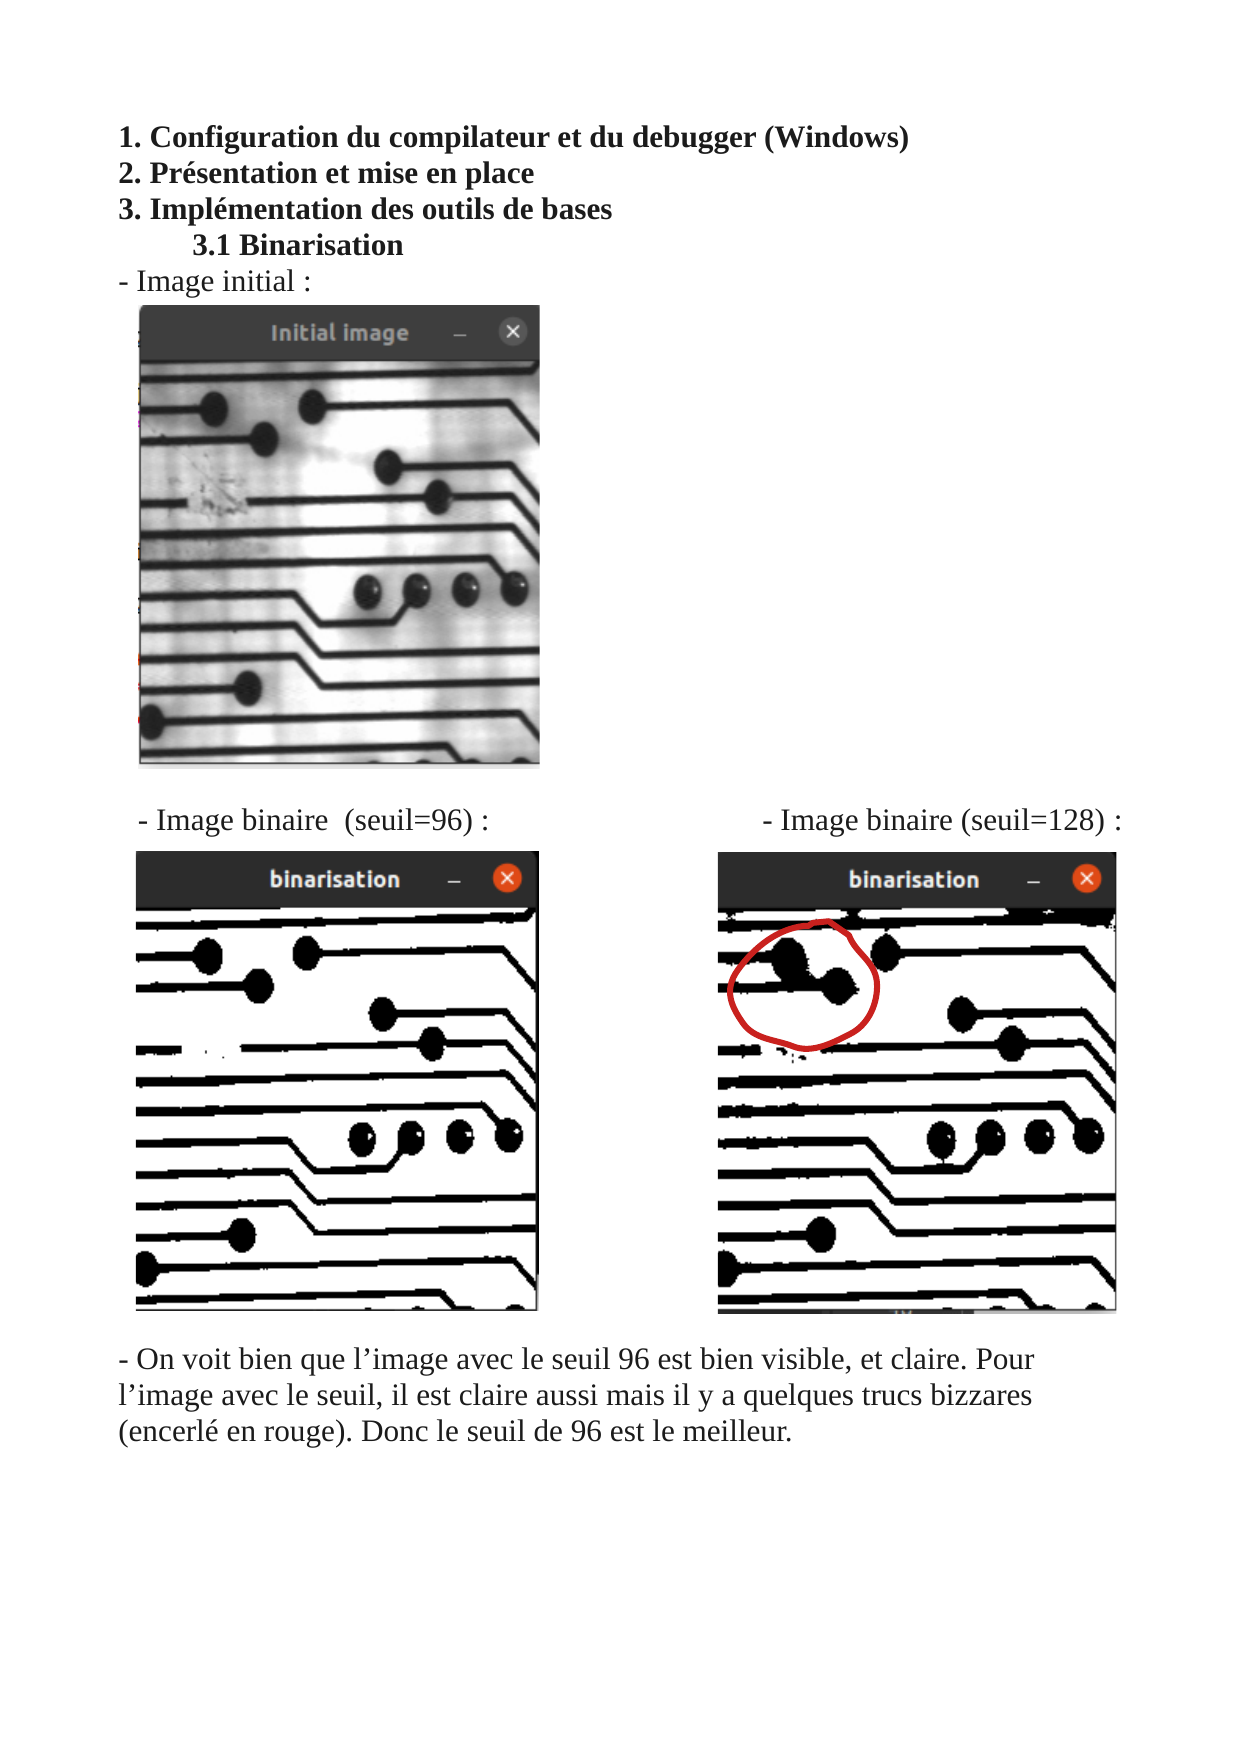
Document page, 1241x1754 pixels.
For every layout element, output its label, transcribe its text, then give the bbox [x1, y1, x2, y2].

text 3. Implémentation des outils de bases [118, 190, 1122, 226]
text 3.1 Binarisation [118, 226, 1122, 262]
text 2. Présentation et mise en place [118, 154, 1122, 190]
text - Image initial : [118, 262, 1122, 298]
text - Image binaire (seuil=96) : - Image binaire (seuil=128) : [118, 801, 1122, 837]
text - On voit bien que l’image avec le seuil 96 est bien visible, et claire. Pour l’image avec le seuil, il est claire aussi mais il y a quelques trucs bizzares (encerlé en rouge). Donc le seuil de 96 est le meilleur. [118, 1340, 1122, 1448]
picture [138, 305, 540, 769]
picture [717, 852, 1117, 1314]
text 1. Configuration du compilateur et du debugger (Windows) [118, 118, 1122, 154]
picture [135, 851, 539, 1311]
